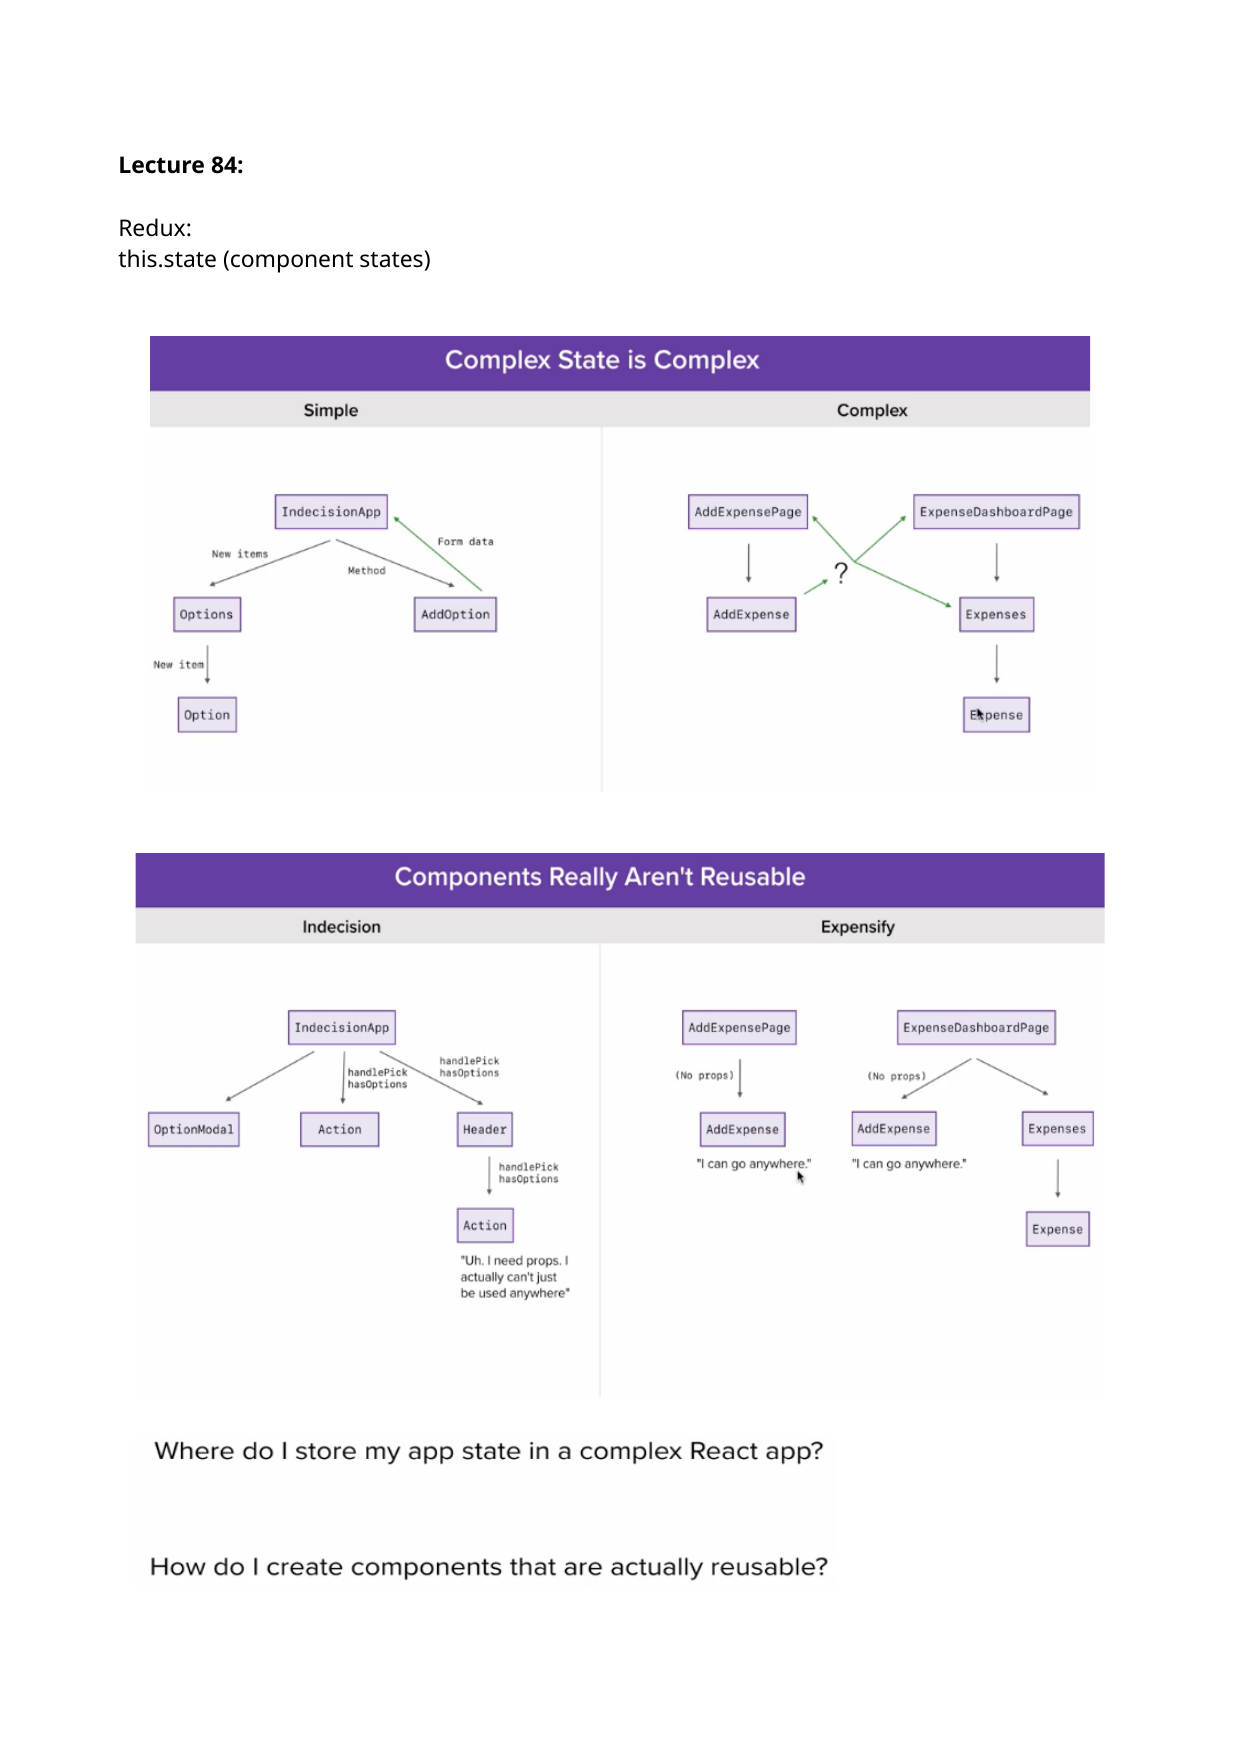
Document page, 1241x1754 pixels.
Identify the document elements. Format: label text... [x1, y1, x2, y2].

picture [133, 1437, 837, 1591]
picture [150, 336, 1091, 792]
picture [135, 853, 1105, 1397]
text Lecture 84: [118, 149, 1122, 181]
text Redux: [118, 212, 1122, 243]
text this.state (component states) [118, 243, 1122, 274]
